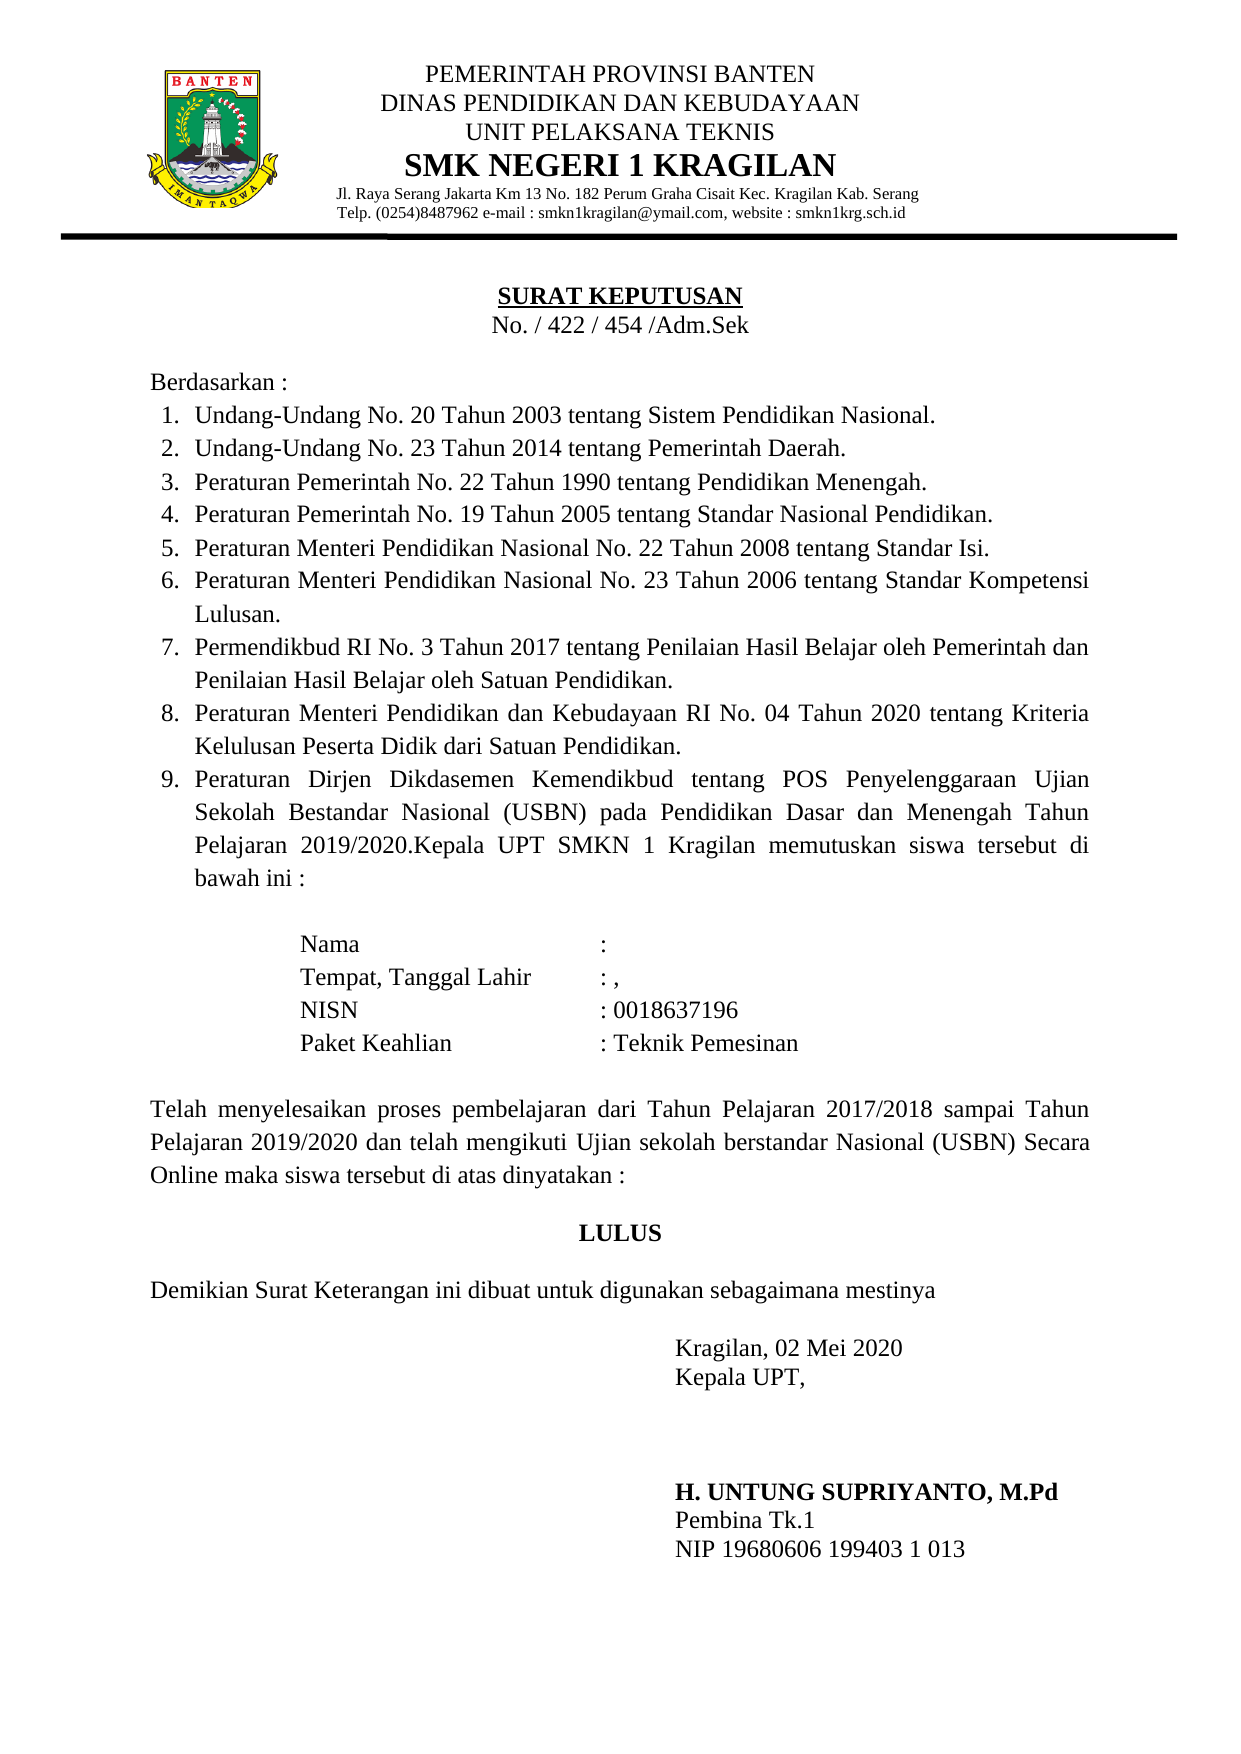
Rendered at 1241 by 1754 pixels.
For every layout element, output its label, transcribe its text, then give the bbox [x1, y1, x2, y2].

text Demikian Surat Keterangan ini dibuat untuk digunakan sebagaimana mestinya [150, 1276, 1090, 1304]
text H. UNTUNG SUPRIYANTO, M.Pd [150, 1477, 1090, 1506]
list Peraturan Menteri Pendidikan dan Kebudayaan RI No. 04 Tahun 2020 tentang Kriteria Kelulusan Peserta Didik dari Satuan Pendidikan. [179, 698, 1090, 759]
list Peraturan Pemerintah No. 22 Tahun 1990 tentang Pendidikan Menengah. [179, 467, 1090, 495]
text Telah menyelesaikan proses pembelajaran dari Tahun Pelajaran 2017/2018 sampai Tahun Pelajaran 2019/2020 dan telah mengikuti Ujian sekolah berstandar Nasional (USBN) Secara Online maka siswa tersebut di atas dinyatakan : [150, 1094, 1090, 1189]
list Peraturan Menteri Pendidikan Nasional No. 22 Tahun 2008 tentang Standar Isi. [179, 533, 1090, 561]
text Kragilan, 02 Mei 2020 [150, 1333, 1090, 1362]
text LULUS [150, 1218, 1090, 1247]
list Peraturan Pemerintah No. 19 Tahun 2005 tentang Standar Nasional Pendidikan. [179, 499, 1090, 528]
list Permendikbud RI No. 3 Tahun 2017 tentang Penilaian Hasil Belajar oleh Pemerintah dan Penilaian Hasil Belajar oleh Satuan Pendidikan. [179, 632, 1090, 693]
list Undang-Undang No. 20 Tahun 2003 tentang Sistem Pendidikan Nasional. [179, 401, 1090, 429]
text Berdasarkan : [150, 367, 1090, 396]
picture [146, 70, 279, 208]
text SURAT KEPUTUSAN [150, 281, 1090, 310]
text Paket Keahlian : Teknik Pemesinan [150, 1028, 1090, 1057]
list Undang-Undang No. 23 Tahun 2014 tentang Pemerintah Daerah. [179, 433, 1090, 462]
text NISN : 0018637196 [150, 995, 1090, 1024]
list Peraturan Menteri Pendidikan Nasional No. 23 Tahun 2006 tentang Standar Kompetensi Lulusan. [179, 566, 1090, 627]
text Pembina Tk.1 [150, 1506, 1090, 1534]
text Nama : [150, 929, 1090, 958]
text Tempat, Tanggal Lahir : , [150, 962, 1090, 991]
list Peraturan Dirjen Dikdasemen Kemendikbud tentang POS Penyelenggaraan Ujian Sekolah Bestandar Nasional (USBN) pada Pendidikan Dasar dan Menengah Tahun Pelajaran 2019/2020.Kepala UPT SMKN 1 Kragilan memutuskan siswa tersebut di bawah ini : [179, 764, 1090, 892]
text NIP 19680606 199403 1 013 [150, 1534, 1090, 1563]
text No. / 422 / 454 /Adm.Sek [150, 310, 1090, 339]
text Kepala UPT, [150, 1362, 1090, 1391]
